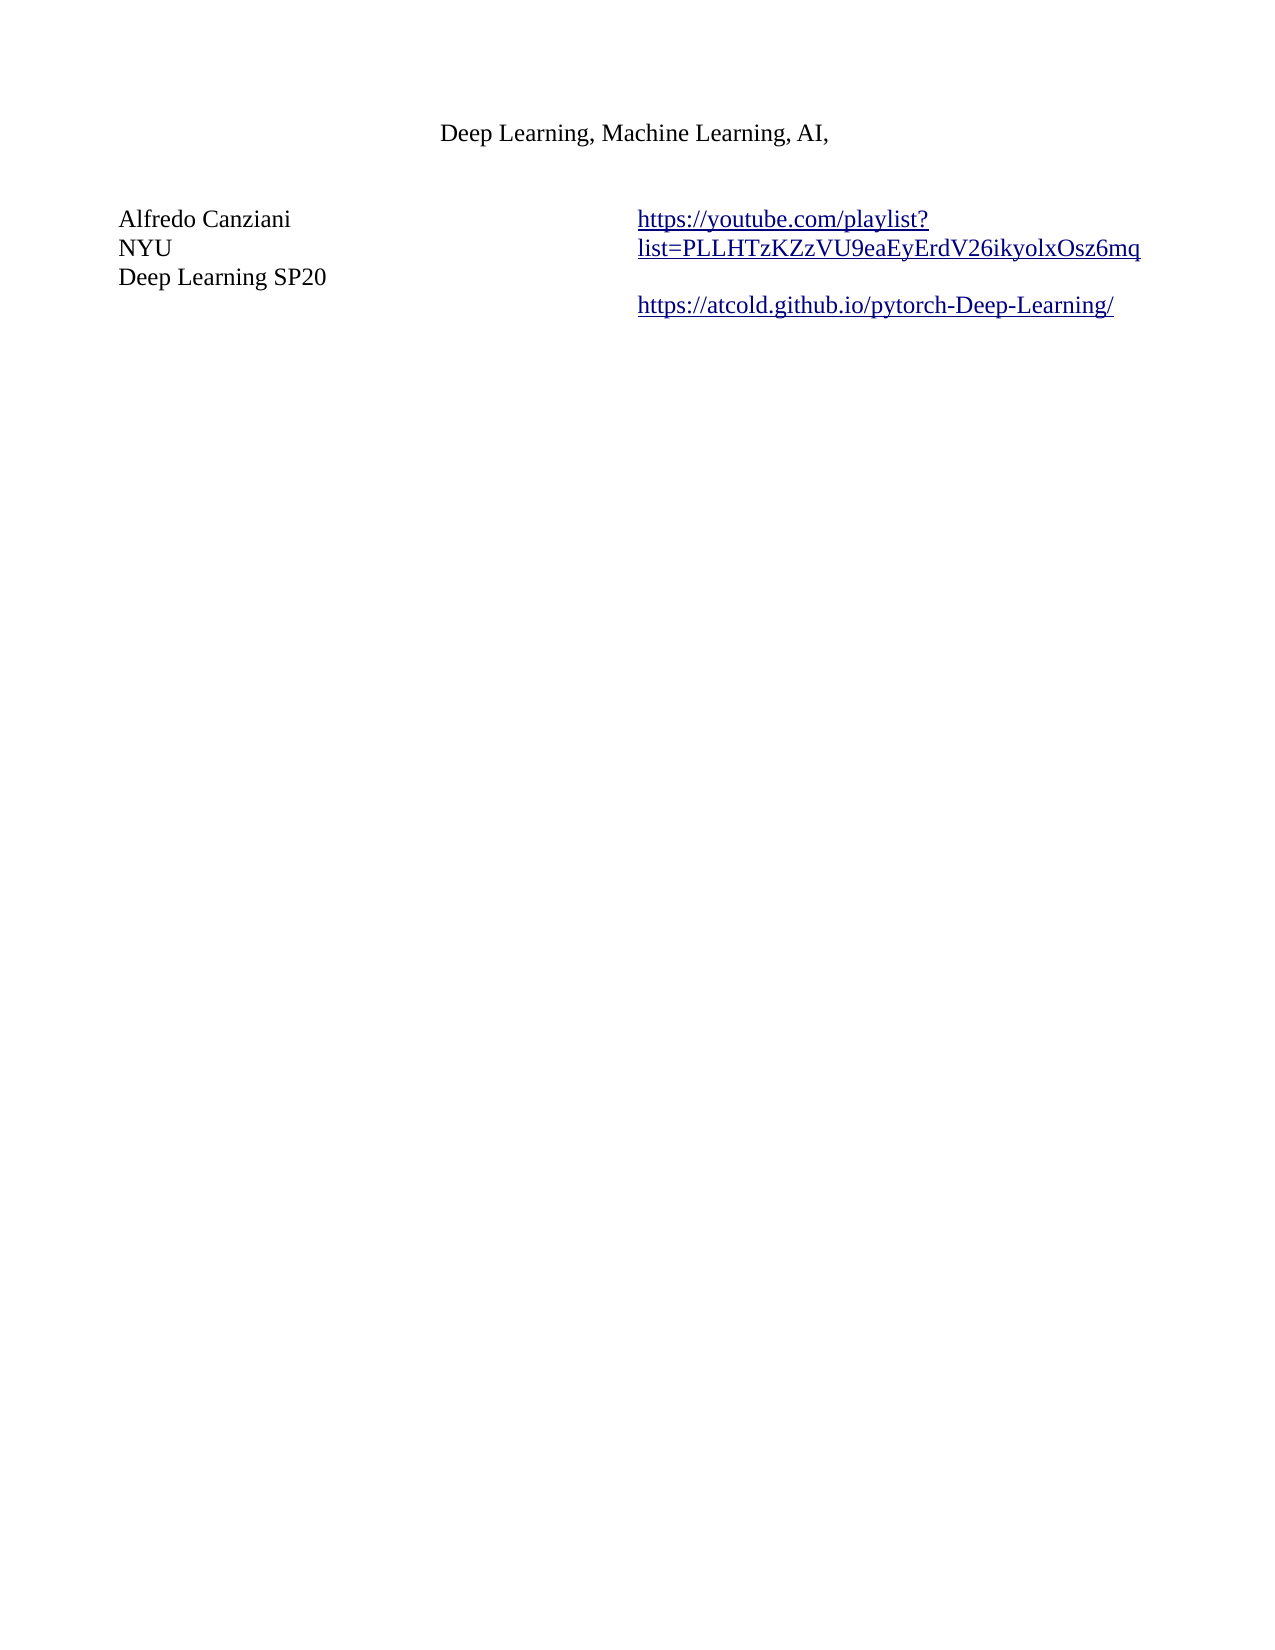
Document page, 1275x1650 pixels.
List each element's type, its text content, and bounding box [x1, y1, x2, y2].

table_cell [118, 779, 637, 808]
table_cell https://youtube.com/playlist?list=PLLHTzKZzVU9eaEyErdV26ikyolxOsz6mq https://atcold.github.io/pytorch-Deep-Learning/ [638, 204, 1157, 319]
table_cell [118, 894, 637, 923]
table_cell [118, 866, 637, 894]
table_cell [638, 837, 1157, 866]
table_cell [118, 406, 637, 434]
table_cell [638, 664, 1157, 693]
table_cell [638, 779, 1157, 808]
table_cell [118, 348, 637, 377]
table_cell [638, 1182, 1157, 1211]
table_cell [118, 1153, 637, 1182]
table_cell [638, 406, 1157, 434]
table_cell [638, 607, 1157, 636]
table_cell [638, 751, 1157, 779]
table_cell [118, 434, 637, 463]
table_cell [118, 1182, 637, 1211]
table_cell [118, 1383, 637, 1412]
table_cell [118, 1498, 637, 1527]
table_cell [118, 492, 637, 521]
table_cell [118, 578, 637, 607]
table_cell [118, 1038, 637, 1067]
table_cell [118, 808, 637, 837]
table_cell [638, 1268, 1157, 1297]
text Deep Learning, Machine Learning, AI, [118, 118, 1157, 147]
table_cell [118, 1009, 637, 1038]
table_cell [118, 664, 637, 693]
table_cell [638, 1326, 1157, 1354]
table_cell [118, 1469, 637, 1498]
table_cell [638, 981, 1157, 1009]
table_cell [638, 492, 1157, 521]
table_cell [118, 521, 637, 549]
table_cell [638, 1153, 1157, 1182]
table_cell [118, 981, 637, 1009]
table_cell [638, 348, 1157, 377]
table_cell [638, 377, 1157, 406]
table_cell [638, 808, 1157, 837]
table_cell [118, 1326, 637, 1354]
table_cell [118, 319, 637, 348]
table_cell [118, 952, 637, 981]
table_cell Alfredo Canziani NYU Deep Learning SP20 [118, 204, 637, 319]
table_cell [118, 1124, 637, 1153]
table_cell [118, 837, 637, 866]
table_cell [118, 722, 637, 751]
table_cell [118, 1412, 637, 1441]
table_cell [638, 923, 1157, 952]
table_cell [638, 1067, 1157, 1096]
table_cell [638, 1498, 1157, 1527]
table_cell [118, 1211, 637, 1239]
table_cell [638, 521, 1157, 549]
table_header [118, 176, 637, 204]
table_cell [118, 377, 637, 406]
table_cell [638, 693, 1157, 722]
table_cell [638, 1211, 1157, 1239]
table_cell [638, 1009, 1157, 1038]
table_cell [118, 751, 637, 779]
table_cell [118, 607, 637, 636]
table_cell [638, 463, 1157, 492]
table_cell [638, 1038, 1157, 1067]
table_cell [638, 1297, 1157, 1326]
table_cell [118, 1268, 637, 1297]
table_cell [638, 578, 1157, 607]
table_cell [638, 319, 1157, 348]
table_cell [638, 866, 1157, 894]
table_cell [638, 1239, 1157, 1268]
table_cell [638, 549, 1157, 578]
table_cell [118, 549, 637, 578]
table_cell [638, 1412, 1157, 1441]
table_cell [638, 1383, 1157, 1412]
table_cell [118, 693, 637, 722]
table_header [638, 176, 1157, 204]
table_cell [118, 923, 637, 952]
table_cell [638, 636, 1157, 664]
table_cell [118, 636, 637, 664]
table_cell [118, 1067, 637, 1096]
table_cell [638, 434, 1157, 463]
table_cell [118, 463, 637, 492]
table_cell [638, 1441, 1157, 1469]
table_cell [118, 1239, 637, 1268]
table_cell [118, 1096, 637, 1124]
table_cell [118, 1354, 637, 1383]
table_cell [118, 1297, 637, 1326]
table_cell [638, 894, 1157, 923]
table_cell [638, 952, 1157, 981]
table_cell [638, 1096, 1157, 1124]
table_cell [638, 1354, 1157, 1383]
table_cell [638, 1469, 1157, 1498]
table_cell [638, 722, 1157, 751]
table_cell [118, 1441, 637, 1469]
table_cell [638, 1124, 1157, 1153]
